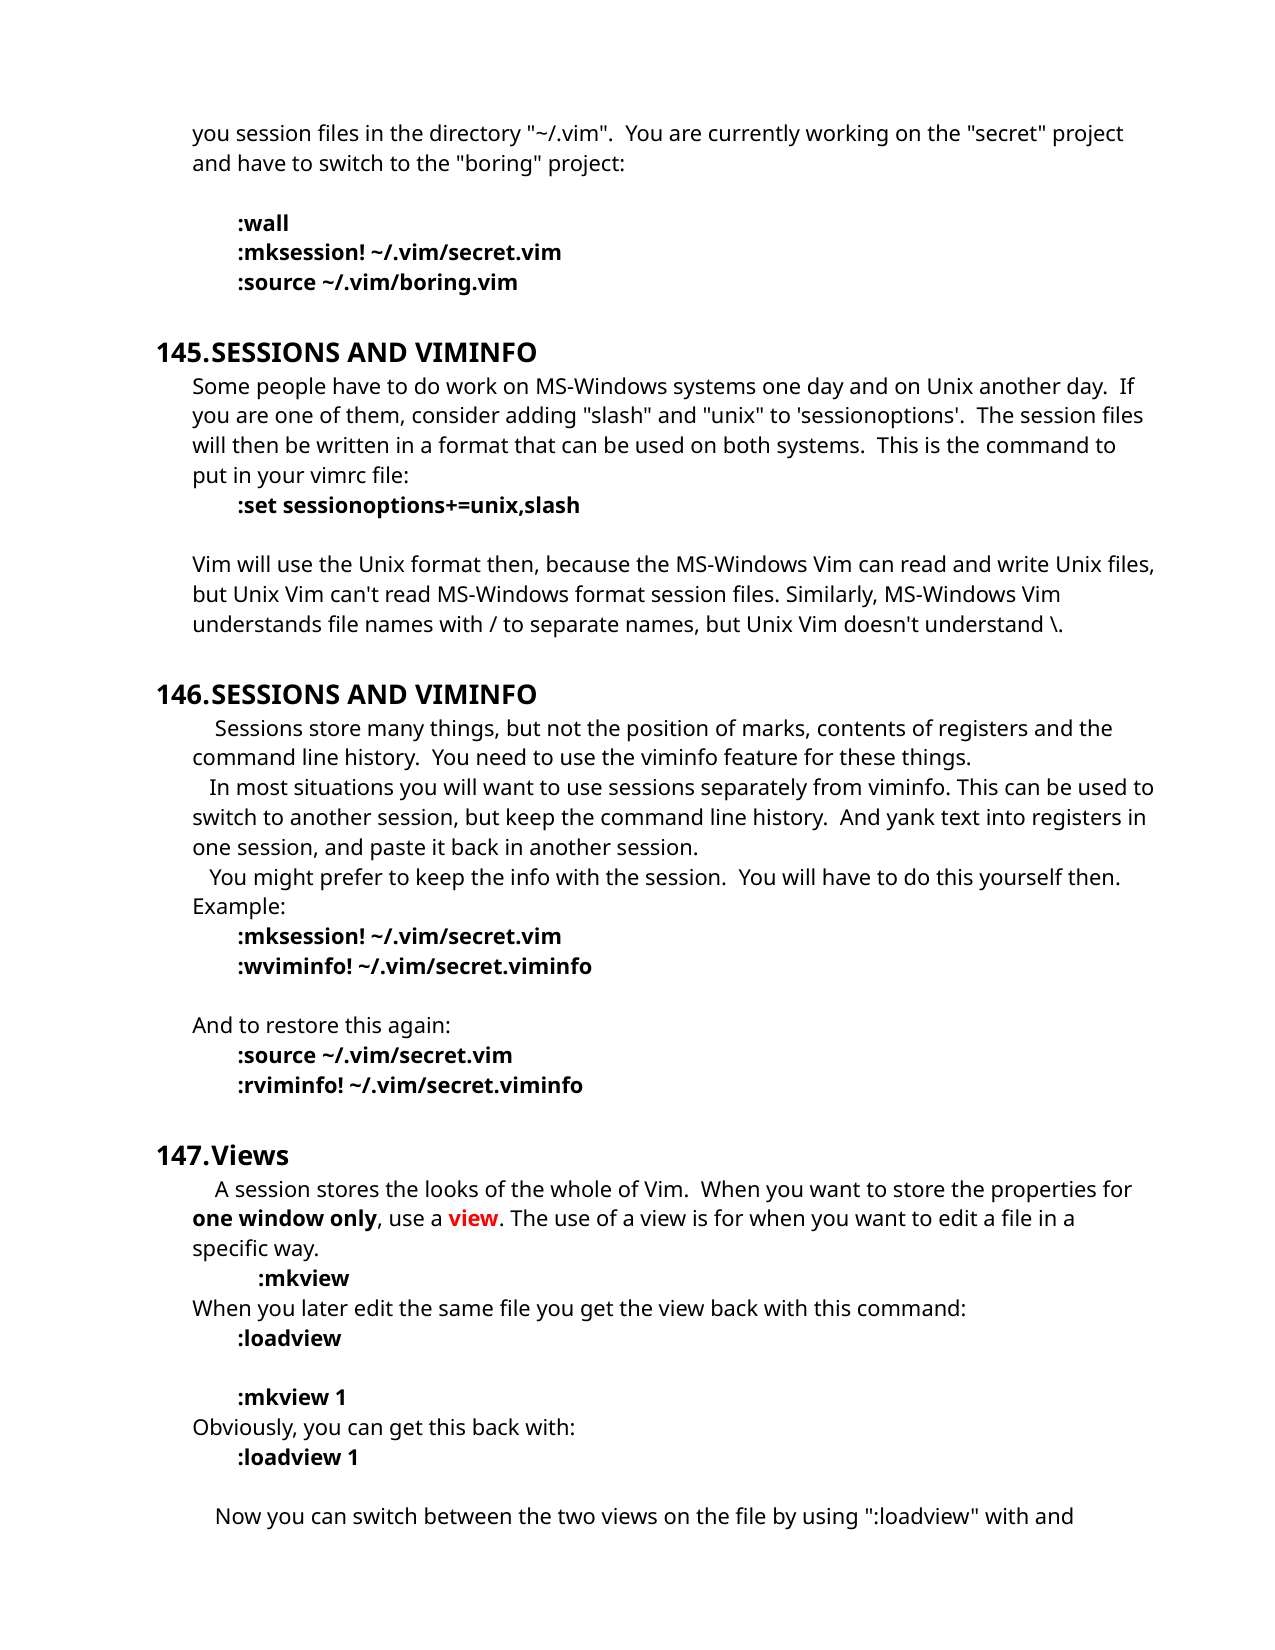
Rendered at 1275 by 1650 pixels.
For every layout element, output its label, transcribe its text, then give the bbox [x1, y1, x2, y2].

list Sessions store many things, but not the position of marks, contents of registers and the command line history. You need to use the viminfo feature for these things. [154, 712, 1157, 772]
list :wviminfo! ~/.vim/secret.viminfo [154, 951, 1157, 981]
list And to restore this again: [154, 1010, 1157, 1040]
list :set sessionoptions+=unix,slash [154, 490, 1157, 519]
list :source ~/.vim/boring.vim [154, 267, 1157, 297]
list :mksession! ~/.vim/secret.vim [154, 237, 1157, 267]
list Now you can switch between the two views on the file by using ":loadview" with and [154, 1501, 1157, 1531]
list You might prefer to keep the info with the session. You will have to do this yourself then. Example: [154, 861, 1157, 921]
list Some people have to do work on MS-Windows systems one day and on Unix another day. If you are one of them, consider adding "slash" and "unix" to 'sessionoptions'. The session files will then be written in a format that can be used on both systems. This is the command to put in your vimrc file: [154, 371, 1157, 490]
list :mkview 1 [154, 1382, 1157, 1412]
list you session files in the directory "~/.vim". You are currently working on the "secret" project and have to switch to the "boring" project: [154, 118, 1157, 178]
list SESSIONS AND VIMINFO [156, 676, 1157, 712]
list When you later edit the same file you get the view back with this command: [154, 1293, 1157, 1322]
list :loadview [154, 1322, 1157, 1352]
list :loadview 1 [154, 1442, 1157, 1471]
list :wall [154, 207, 1157, 237]
list In most situations you will want to use sessions separately from viminfo. This can be used to switch to another session, but keep the command line history. And yank text into registers in one session, and paste it back in another session. [154, 772, 1157, 861]
list :mksession! ~/.vim/secret.vim [154, 921, 1157, 951]
list SESSIONS AND VIMINFO [156, 334, 1157, 371]
list Obviously, you can get this back with: [154, 1412, 1157, 1442]
list :source ~/.vim/secret.vim [154, 1040, 1157, 1070]
list A session stores the looks of the whole of Vim. When you want to store the properties for one window only, use a view. The use of a view is for when you want to edit a file in a specific way. [154, 1173, 1157, 1263]
list Views [156, 1137, 1157, 1173]
list :rviminfo! ~/.vim/secret.viminfo [154, 1070, 1157, 1100]
list Vim will use the Unix format then, because the MS-Windows Vim can read and write Unix files, but Unix Vim can't read MS-Windows format session files. Similarly, MS-Windows Vim understands file names with / to separate names, but Unix Vim doesn't understand \. [154, 549, 1157, 639]
list :mkview [154, 1263, 1157, 1293]
